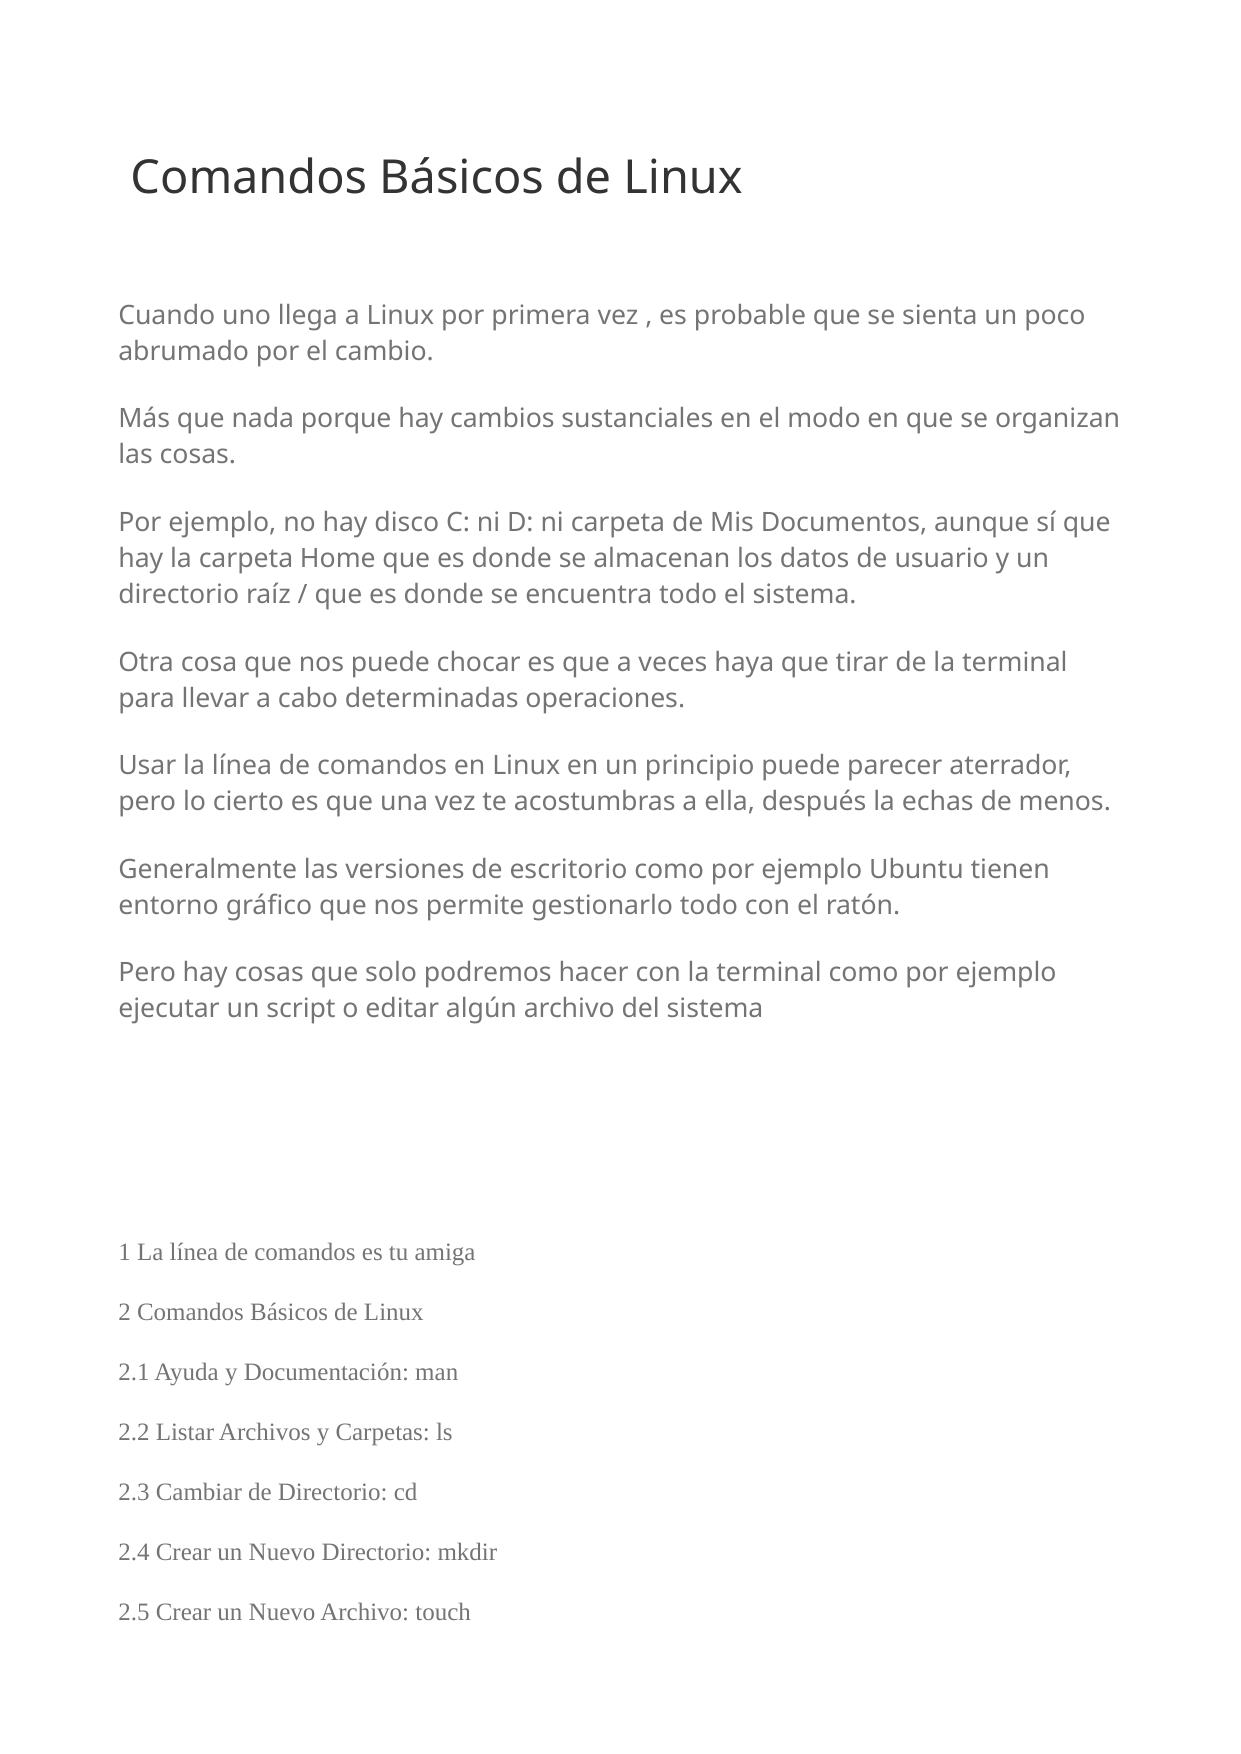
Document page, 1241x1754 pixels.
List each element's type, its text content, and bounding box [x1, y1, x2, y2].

text 2 Comandos Básicos de Linux [118, 1297, 1122, 1326]
subtitle Comandos Básicos de Linux [118, 143, 1122, 207]
text Generalmente las versiones de escritorio como por ejemplo Ubuntu tienen entorno gráfico que nos permite gestionarlo todo con el ratón. [118, 850, 1122, 922]
text 2.1 Ayuda y Documentación: man [118, 1357, 1122, 1386]
text Más que nada porque hay cambios sustanciales en el modo en que se organizan las cosas. [118, 399, 1122, 472]
text Otra cosa que nos puede chocar es que a veces haya que tirar de la terminal para llevar a cabo determinadas operaciones. [118, 643, 1122, 715]
text 2.5 Crear un Nuevo Archivo: touch [118, 1597, 1122, 1626]
text Pero hay cosas que solo podremos hacer con la terminal como por ejemplo ejecutar un script o editar algún archivo del sistema [118, 953, 1122, 1026]
text Por ejemplo, no hay disco C: ni D: ni carpeta de Mis Documentos, aunque sí que hay la carpeta Home que es donde se almacenan los datos de usuario y un directorio raíz / que es donde se encuentra todo el sistema. [118, 503, 1122, 611]
text 2.4 Crear un Nuevo Directorio: mkdir [118, 1537, 1122, 1566]
text 2.2 Listar Archivos y Carpetas: ls [118, 1417, 1122, 1446]
text Usar la línea de comandos en Linux en un principio puede parecer aterrador, pero lo cierto es que una vez te acostumbras a ella, después la echas de menos. [118, 746, 1122, 818]
text 1 La línea de comandos es tu amiga [118, 1237, 1122, 1266]
text 2.3 Cambiar de Directorio: cd [118, 1477, 1122, 1506]
text Cuando uno llega a Linux por primera vez , es probable que se sienta un poco abrumado por el cambio. [118, 296, 1122, 368]
